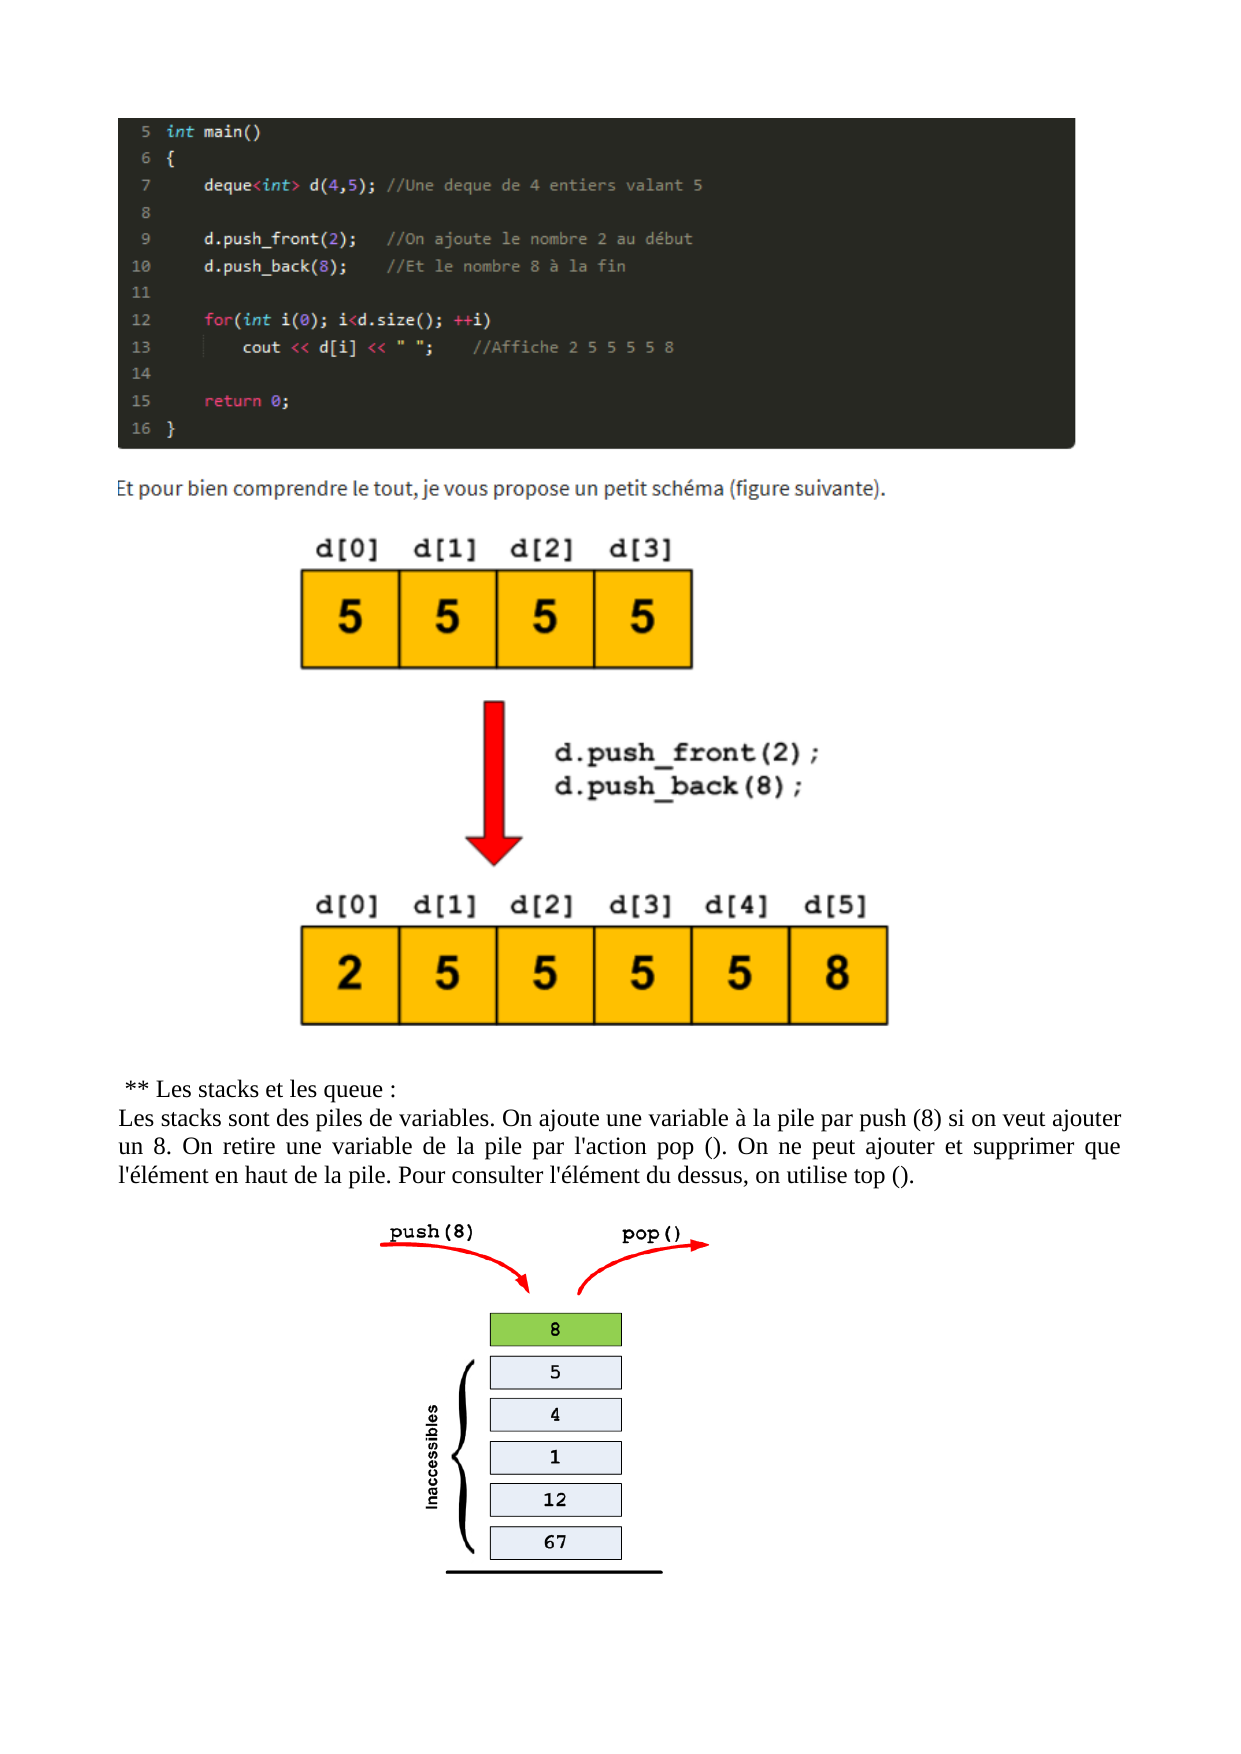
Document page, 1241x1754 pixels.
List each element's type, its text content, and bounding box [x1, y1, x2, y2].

text Les stacks sont des piles de variables. On ajoute une variable à la pile par push (8) si on veut ajouter un 8. On retire une variable de la pile par l'action pop (). On ne peut ajouter et supprimer que l'élément en haut de la pile. Pour consulter l'élément du dessus, on utilise top (). [118, 1103, 1122, 1189]
text ** Les stacks et les queue : [118, 1074, 1122, 1103]
picture [379, 1215, 710, 1574]
